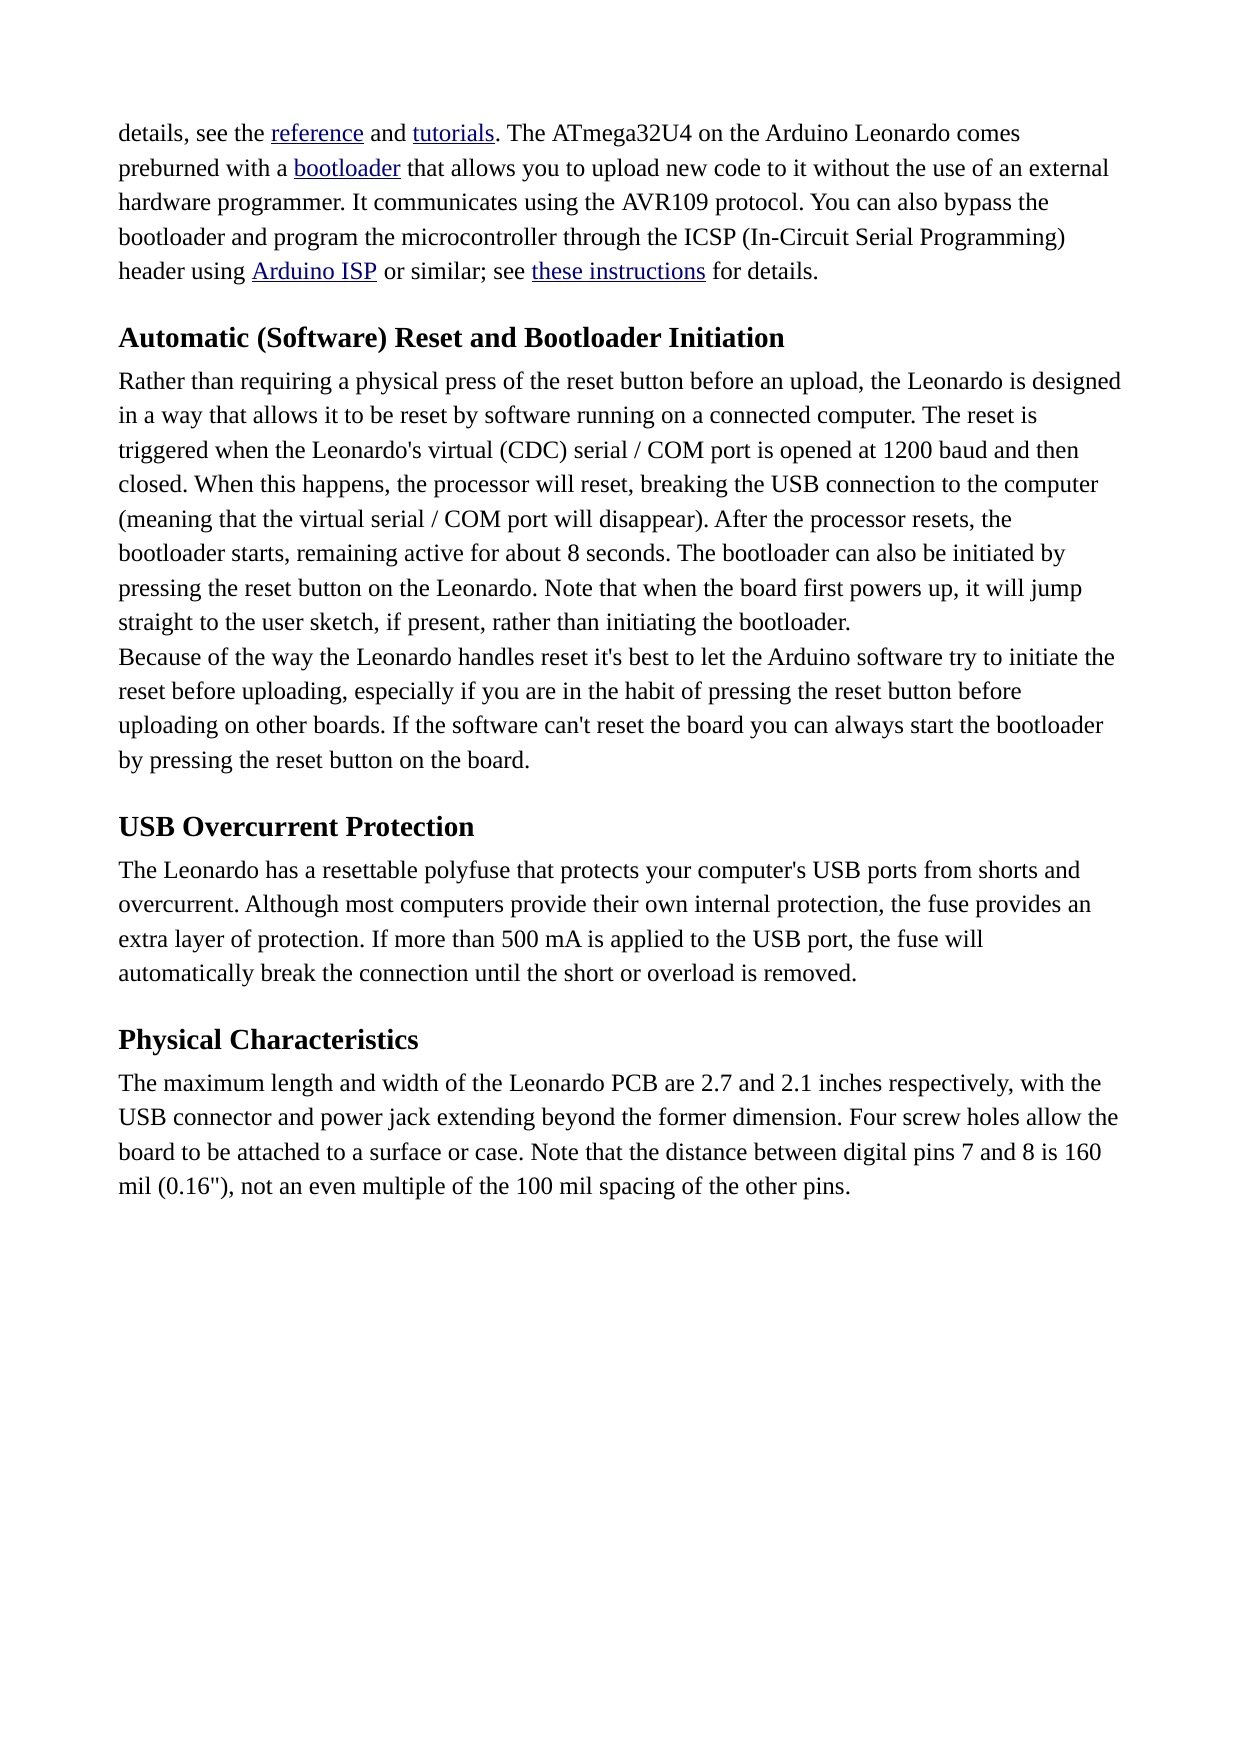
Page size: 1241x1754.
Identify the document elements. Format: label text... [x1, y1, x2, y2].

text The Leonardo has a resettable polyfuse that protects your computer's USB ports from shorts and overcurrent. Although most computers provide their own internal protection, the fuse provides an extra layer of protection. If more than 500 mA is applied to the USB port, the fuse will automatically break the connection until the short or overload is removed. [118, 855, 1122, 987]
subtitle USB Overcurrent Protection [118, 809, 1122, 842]
subtitle Automatic (Software) Reset and Bootloader Initiation [118, 320, 1122, 353]
text details, see the reference and tutorials. The ATmega32U4 on the Arduino Leonardo comes preburned with a bootloader that allows you to upload new code to it without the use of an external hardware programmer. It communicates using the AVR109 protocol. You can also bypass the bootloader and program the microcontroller through the ICSP (In-Circuit Serial Programming) header using Arduino ISP or similar; see these instructions for details. [118, 118, 1122, 285]
text The maximum length and width of the Leonardo PCB are 2.7 and 2.1 inches respectively, with the USB connector and power jack extending beyond the former dimension. Four screw holes allow the board to be attached to a surface or case. Note that the distance between digital pins 7 and 8 is 160 mil (0.16"), not an even multiple of the 100 mil spacing of the other pins. [118, 1068, 1122, 1200]
subtitle Physical Characteristics [118, 1022, 1122, 1055]
text Rather than requiring a physical press of the reset button before an upload, the Leonardo is designed in a way that allows it to be reset by software running on a connected computer. The reset is triggered when the Leonardo's virtual (CDC) serial / COM port is opened at 1200 baud and then closed. When this happens, the processor will reset, breaking the USB connection to the computer (meaning that the virtual serial / COM port will disappear). After the processor resets, the bootloader starts, remaining active for about 8 seconds. The bootloader can also be initiated by pressing the reset button on the Leonardo. Note that when the board first powers up, it will jump straight to the user sketch, if present, rather than initiating the bootloader. Because of the way the Leonardo handles reset it's best to let the Arduino software try to initiate the reset before uploading, especially if you are in the habit of pressing the reset button before uploading on other boards. If the software can't reset the board you can always start the bootloader by pressing the reset button on the board. [118, 366, 1122, 774]
